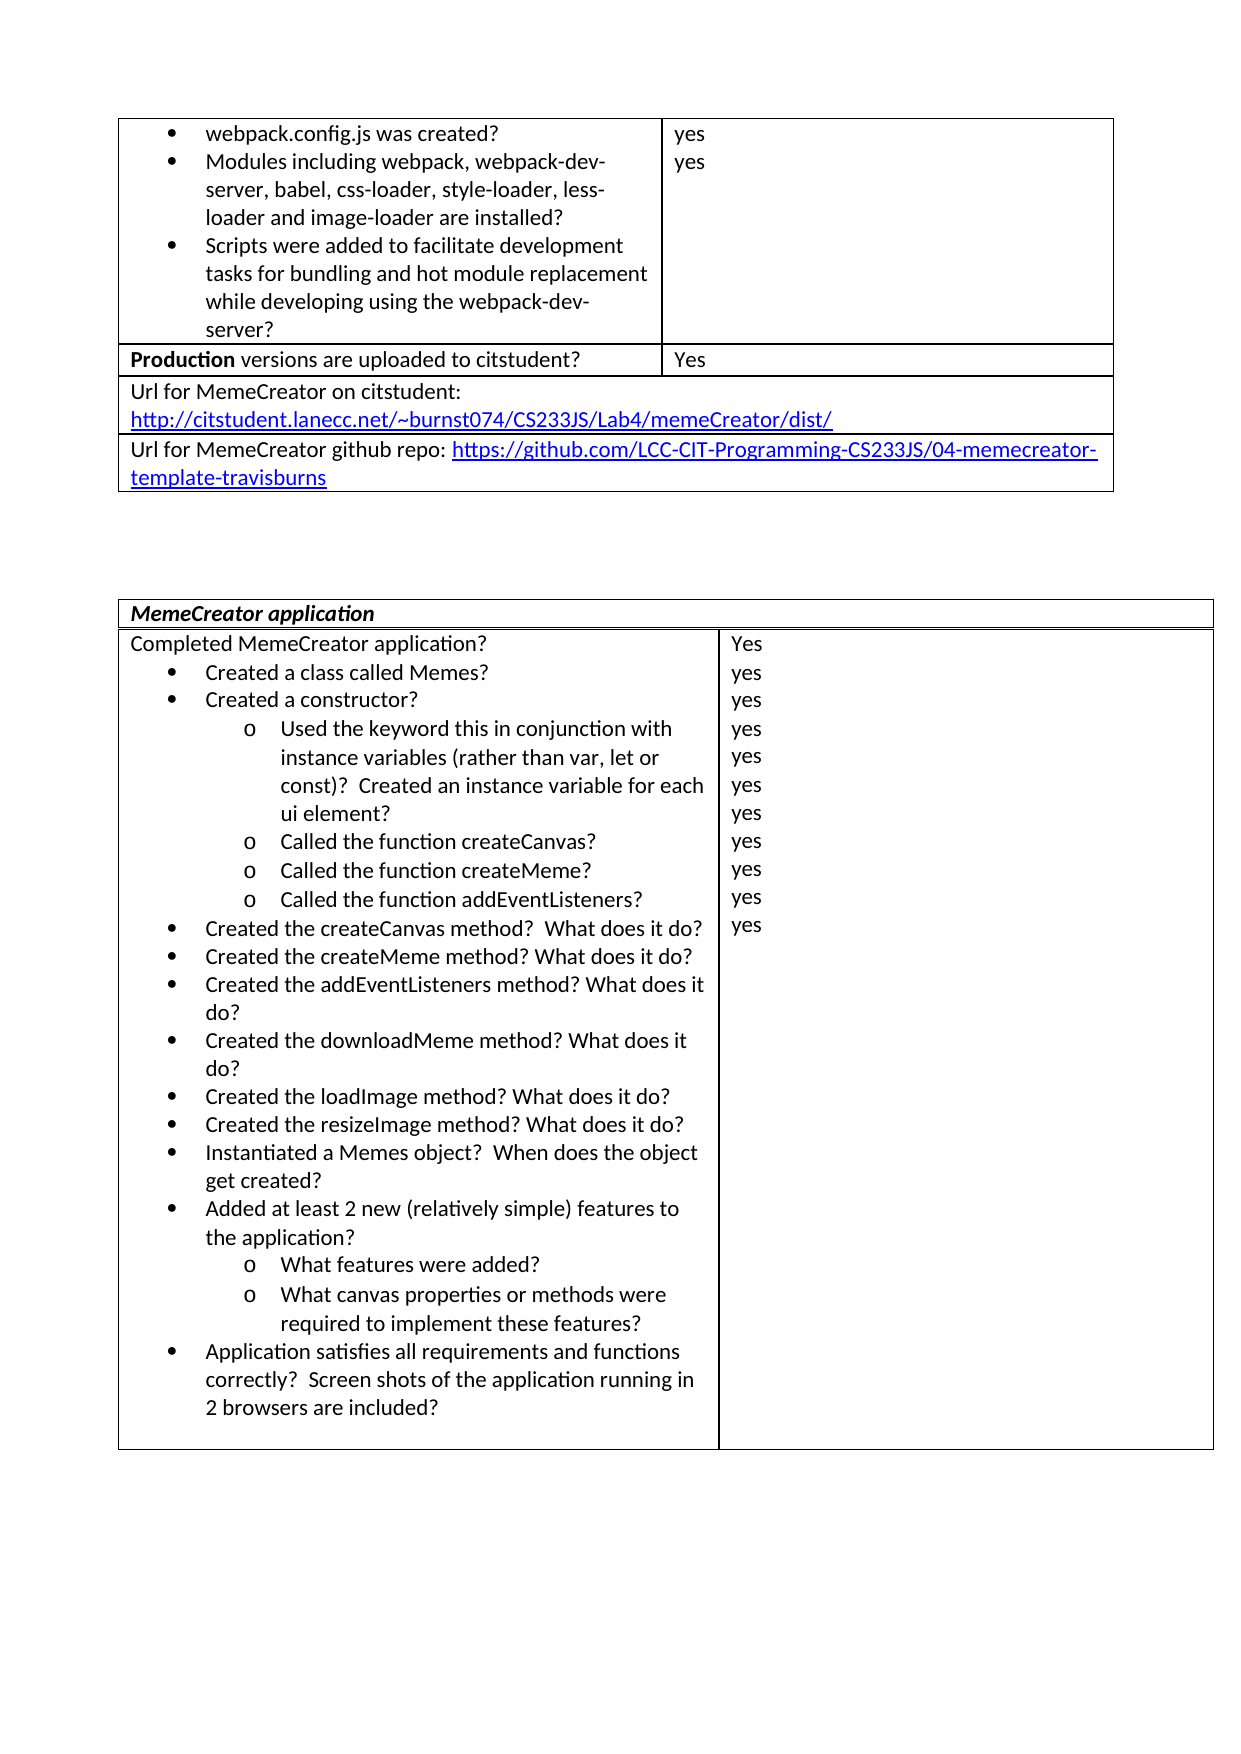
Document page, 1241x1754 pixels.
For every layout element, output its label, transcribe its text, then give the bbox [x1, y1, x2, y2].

table_cell Production versions are uploaded to citstudent? [119, 345, 661, 375]
table_cell Url for MemeCreator github repo: https://github.com/LCC-CIT-Programming-CS233JS/04-memecreator-template-travisburns [119, 435, 1113, 491]
table_cell Yes [663, 345, 1113, 375]
table_cell Url for MemeCreator on citstudent: http://citstudent.lanecc.net/~burnst074/CS233JS/Lab4/memeCreator/dist/ [119, 377, 1113, 433]
table_cell Yes yes yes yes yes yes yes yes yes yes yes [720, 630, 1213, 1449]
table_cell Completed MemeCreator application? · Created a class called Memes? · Created a constructor? o Used the keyword this in conjunction with instance variables (rather than var, let or const)? Created an instance variable for each ui element? o Called the function createCanvas? o Called the function createMeme? o Called the function addEventListeners? · Created the createCanvas method? What does it do? · Created the createMeme method? What does it do? · Created the addEventListeners method? What does it do? · Created the downloadMeme method? What does it do? · Created the loadImage method? What does it do? · Created the resizeImage method? What does it do? · Instantiated a Memes object? When does the object get created? · Added at least 2 new (relatively simple) features to the application? o What features were added? o What canvas properties or methods were required to implement these features? · Application satisfies all requirements and functions correctly? Screen shots of the application running in 2 browsers are included? [119, 630, 718, 1449]
table_cell · webpack.config.js was created? · Modules including webpack, webpack-dev-server, babel, css-loader, style-loader, less-loader and image-loader are installed? · Scripts were added to facilitate development tasks for bundling and hot module replacement while developing using the webpack-dev-server? [119, 119, 661, 343]
table_header MemeCreator application [119, 600, 1213, 627]
table_cell yes yes [663, 119, 1113, 343]
